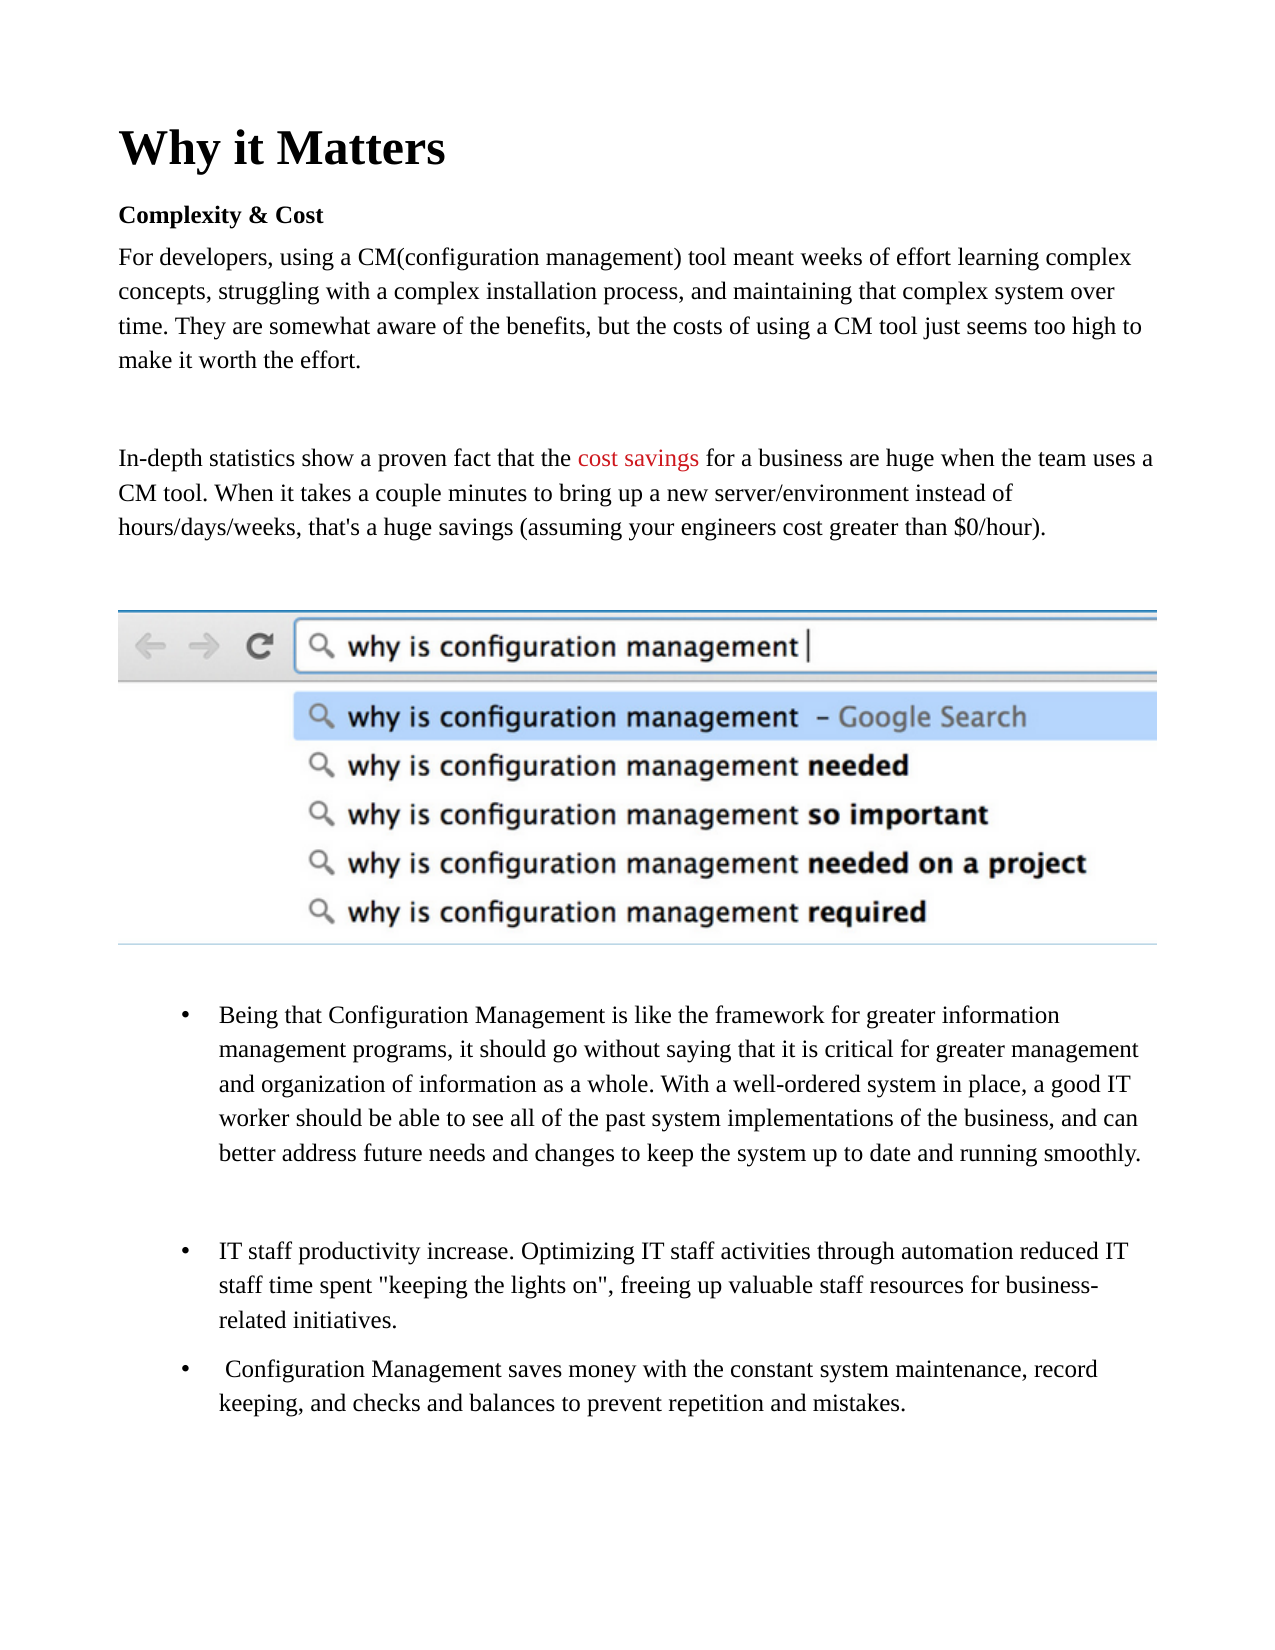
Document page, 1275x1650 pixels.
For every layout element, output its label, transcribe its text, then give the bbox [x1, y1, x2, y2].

list IT staff productivity increase. Optimizing IT staff activities through automation reduced IT staff time spent "keeping the lights on", freeing up valuable staff resources for business-related initiatives. [181, 1236, 1157, 1333]
list Configuration Management saves money with the constant system maintenance, record keeping, and checks and balances to prevent repetition and mistakes. [181, 1354, 1157, 1417]
text For developers, using a CM(configuration management) tool meant weeks of effort learning complex concepts, struggling with a complex installation process, and maintaining that complex system over time. They are somewhat aware of the benefits, but the costs of using a CM tool just seems too high to make it worth the effort. [118, 242, 1157, 374]
list Being that Configuration Management is like the framework for greater information management programs, it should go without saying that it is critical for greater management and organization of information as a whole. With a well-ordered system in place, a good IT worker should be able to see all of the past system implementations of the business, and can better address future needs and changes to keep the system up to date and running smoothly. [181, 1000, 1157, 1166]
subtitle Why it Matters [118, 118, 1157, 176]
text In-depth statistics show a proven fact that the cost savings for a business are huge when the team uses a CM tool. When it takes a couple minutes to bring up a new server/environment instead of hours/days/weeks, that's a huge savings (assuming your engineers cost greater than $0/hour). [118, 443, 1157, 541]
picture [118, 610, 1157, 945]
subtitle Complexity & Cost [118, 201, 1157, 229]
